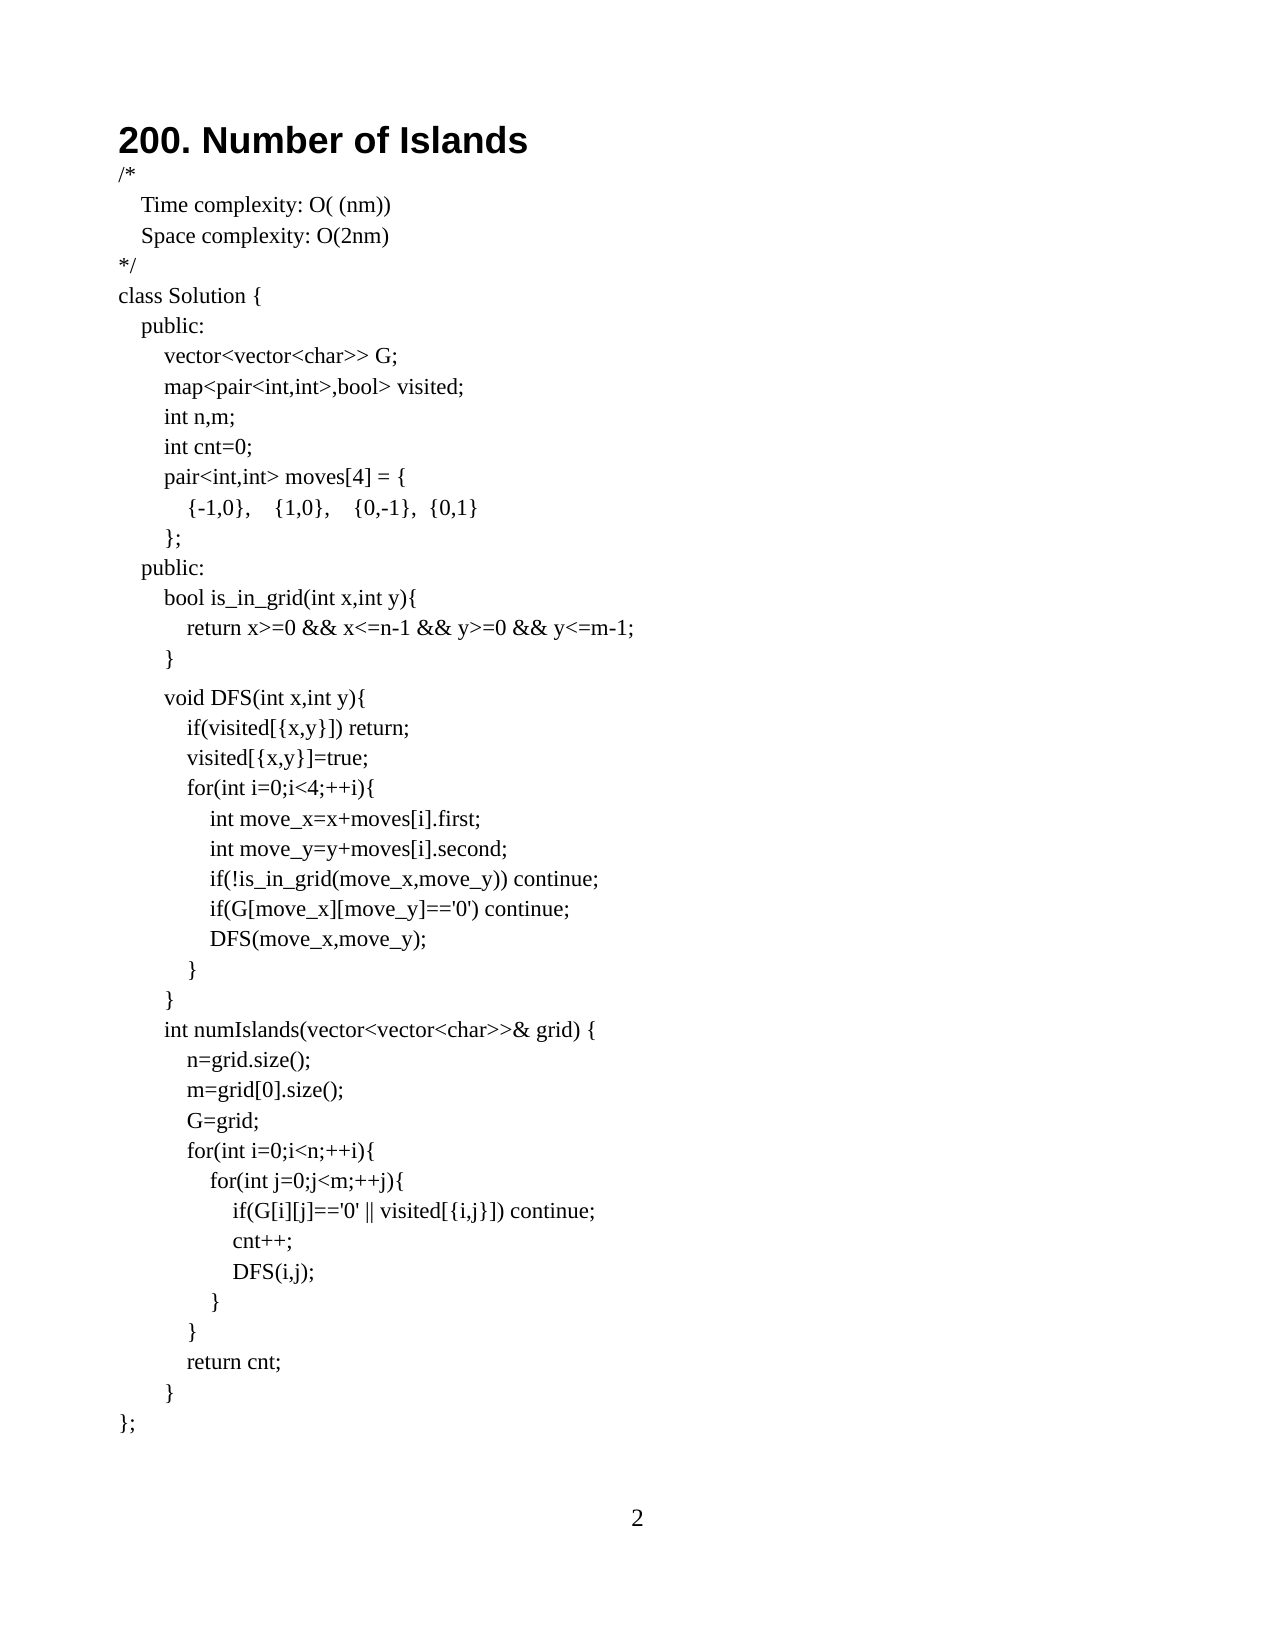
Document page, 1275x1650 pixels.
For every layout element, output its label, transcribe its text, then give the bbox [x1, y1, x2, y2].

text /* [118, 161, 1157, 188]
text int cnt=0; [118, 433, 1157, 459]
text class Solution { [118, 282, 1157, 308]
text return cnt; [118, 1348, 1157, 1375]
text public: [118, 554, 1157, 580]
text map<pair<int,int>,bool> visited; [118, 373, 1157, 399]
text if(!is_in_grid(move_x,move_y)) continue; [118, 865, 1157, 891]
text } [118, 1288, 1157, 1314]
text } [118, 956, 1157, 982]
text {-1,0}, {1,0}, {0,-1}, {0,1} [118, 493, 1157, 520]
text void DFS(int x,int y){ [118, 684, 1157, 710]
text } [118, 1318, 1157, 1344]
text int numIslands(vector<vector<char>>& grid) { [118, 1016, 1157, 1042]
text if(G[i][j]=='0' || visited[{i,j}]) continue; [118, 1197, 1157, 1224]
text for(int i=0;i<n;++i){ [118, 1137, 1157, 1163]
text if(G[move_x][move_y]=='0') continue; [118, 895, 1157, 922]
text */ [118, 252, 1157, 278]
subtitle 200. Number of Islands [118, 118, 1157, 161]
text Time complexity: O( (nm)) [118, 191, 1157, 218]
text }; [118, 524, 1157, 550]
text for(int j=0;j<m;++j){ [118, 1167, 1157, 1193]
text vector<vector<char>> G; [118, 342, 1157, 369]
text for(int i=0;i<4;++i){ [118, 774, 1157, 801]
text } [118, 1378, 1157, 1405]
text G=grid; [118, 1107, 1157, 1133]
text bool is_in_grid(int x,int y){ [118, 584, 1157, 611]
text if(visited[{x,y}]) return; [118, 714, 1157, 740]
text DFS(move_x,move_y); [118, 925, 1157, 952]
text }; [118, 1409, 1157, 1435]
text m=grid[0].size(); [118, 1076, 1157, 1103]
text n=grid.size(); [118, 1046, 1157, 1073]
text } [118, 644, 1157, 671]
text cnt++; [118, 1227, 1157, 1254]
text visited[{x,y}]=true; [118, 744, 1157, 771]
text } [118, 986, 1157, 1012]
text return x>=0 && x<=n-1 && y>=0 && y<=m-1; [118, 614, 1157, 641]
text int move_y=y+moves[i].second; [118, 835, 1157, 861]
text int move_x=x+moves[i].first; [118, 804, 1157, 831]
text public: [118, 312, 1157, 339]
text Space complexity: O(2nm) [118, 222, 1157, 248]
text DFS(i,j); [118, 1258, 1157, 1284]
text int n,m; [118, 403, 1157, 429]
text pair<int,int> moves[4] = { [118, 463, 1157, 490]
